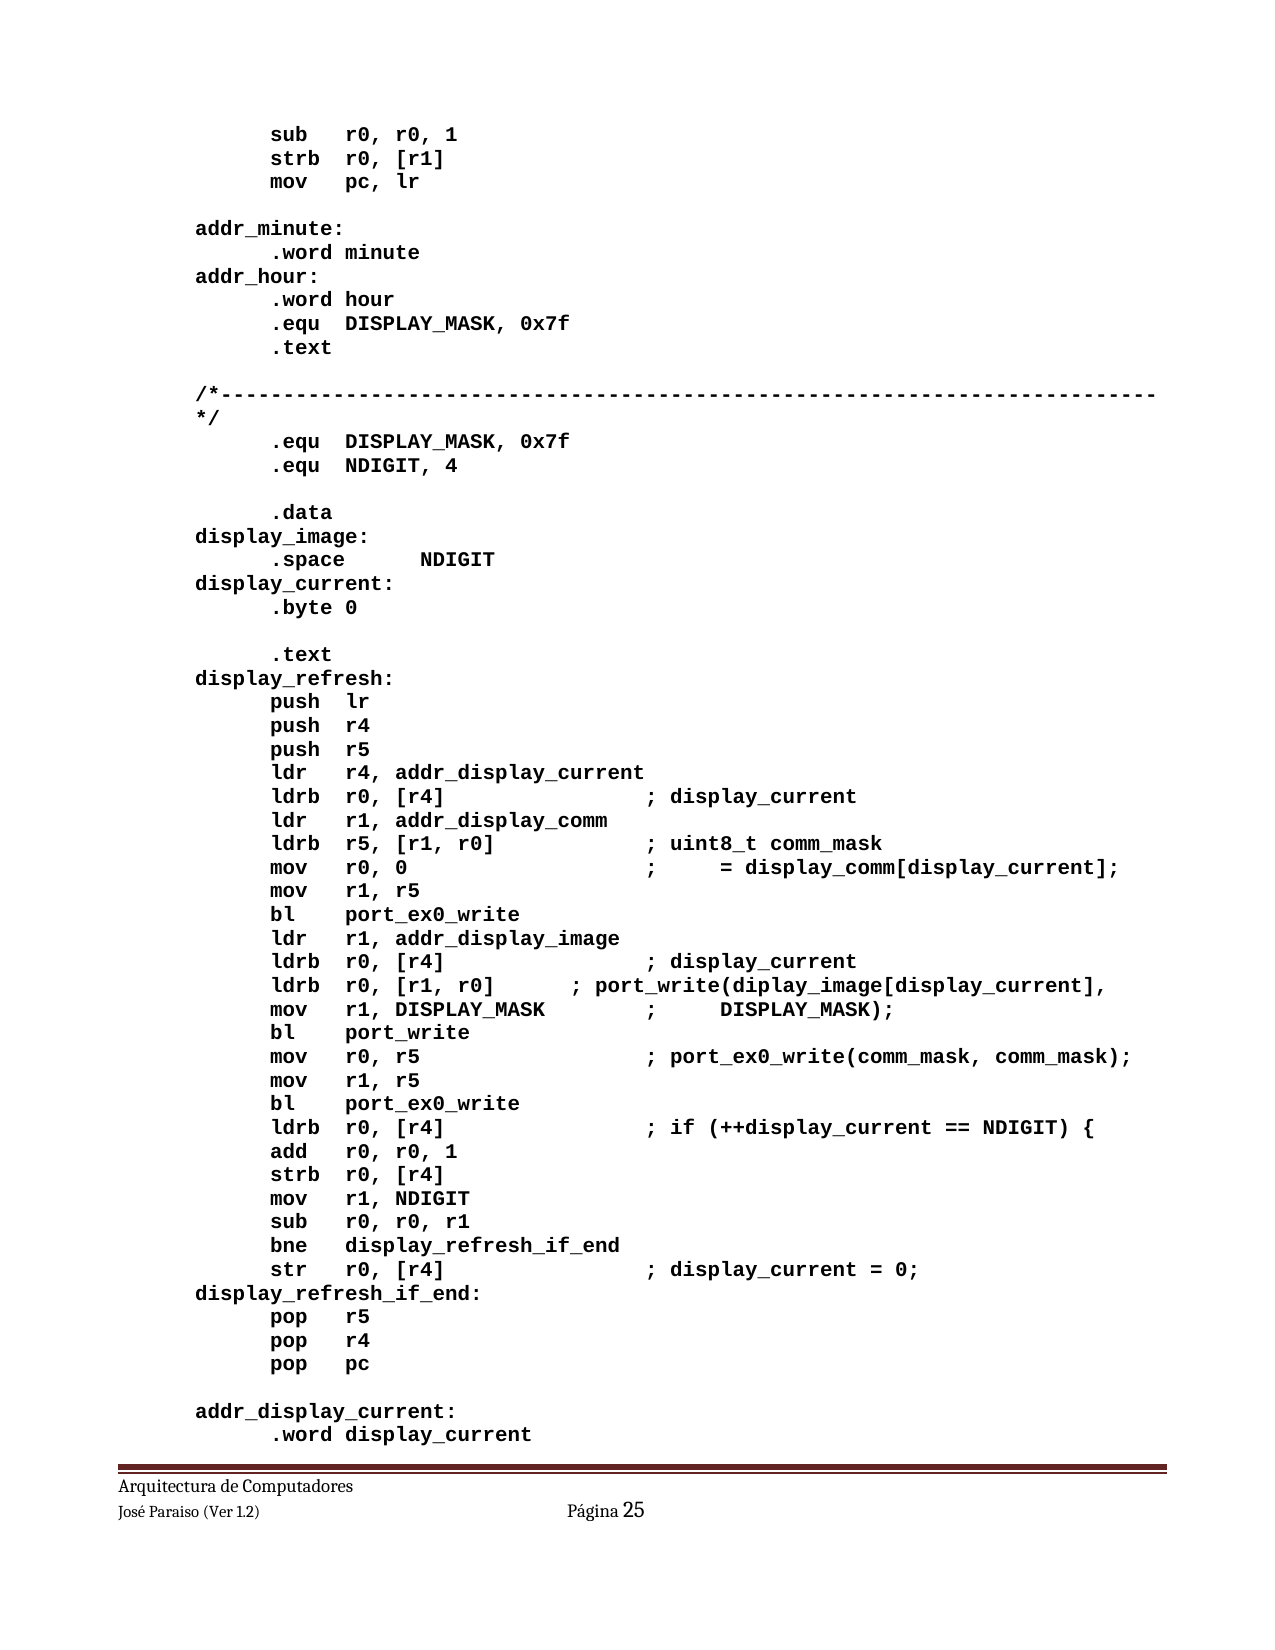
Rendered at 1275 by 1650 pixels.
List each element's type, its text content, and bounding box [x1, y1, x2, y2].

table_header sub r0, r0, 1 strb r0, [r1] mov pc, lr addr_minute: .word minute addr_hour: .word hour .equ DISPLAY_MASK, 0x7f .text /*--------------------------------------------------------------------------- */ .equ DISPLAY_MASK, 0x7f .equ NDIGIT, 4 .data display_image: .space NDIGIT display_current: .byte 0 .text display_refresh: push lr push r4 push r5 ldr r4, addr_display_current ldrb r0, [r4] ; display_current ldr r1, addr_display_comm ldrb r5, [r1, r0] ; uint8_t comm_mask mov r0, 0 ; = display_comm[display_current]; mov r1, r5 bl port_ex0_write ldr r1, addr_display_image ldrb r0, [r4] ; display_current ldrb r0, [r1, r0] ; port_write(diplay_image[display_current], mov r1, DISPLAY_MASK ; DISPLAY_MASK); bl port_write mov r0, r5 ; port_ex0_write(comm_mask, comm_mask); mov r1, r5 bl port_ex0_write ldrb r0, [r4] ; if (++display_current == NDIGIT) { add r0, r0, 1 strb r0, [r4] mov r1, NDIGIT sub r0, r0, r1 bne display_refresh_if_end str r0, [r4] ; display_current = 0; display_refresh_if_end: pop r5 pop r4 pop pc addr_display_current: .word display_current [189, 118, 1167, 1454]
table_header [118, 118, 189, 1454]
